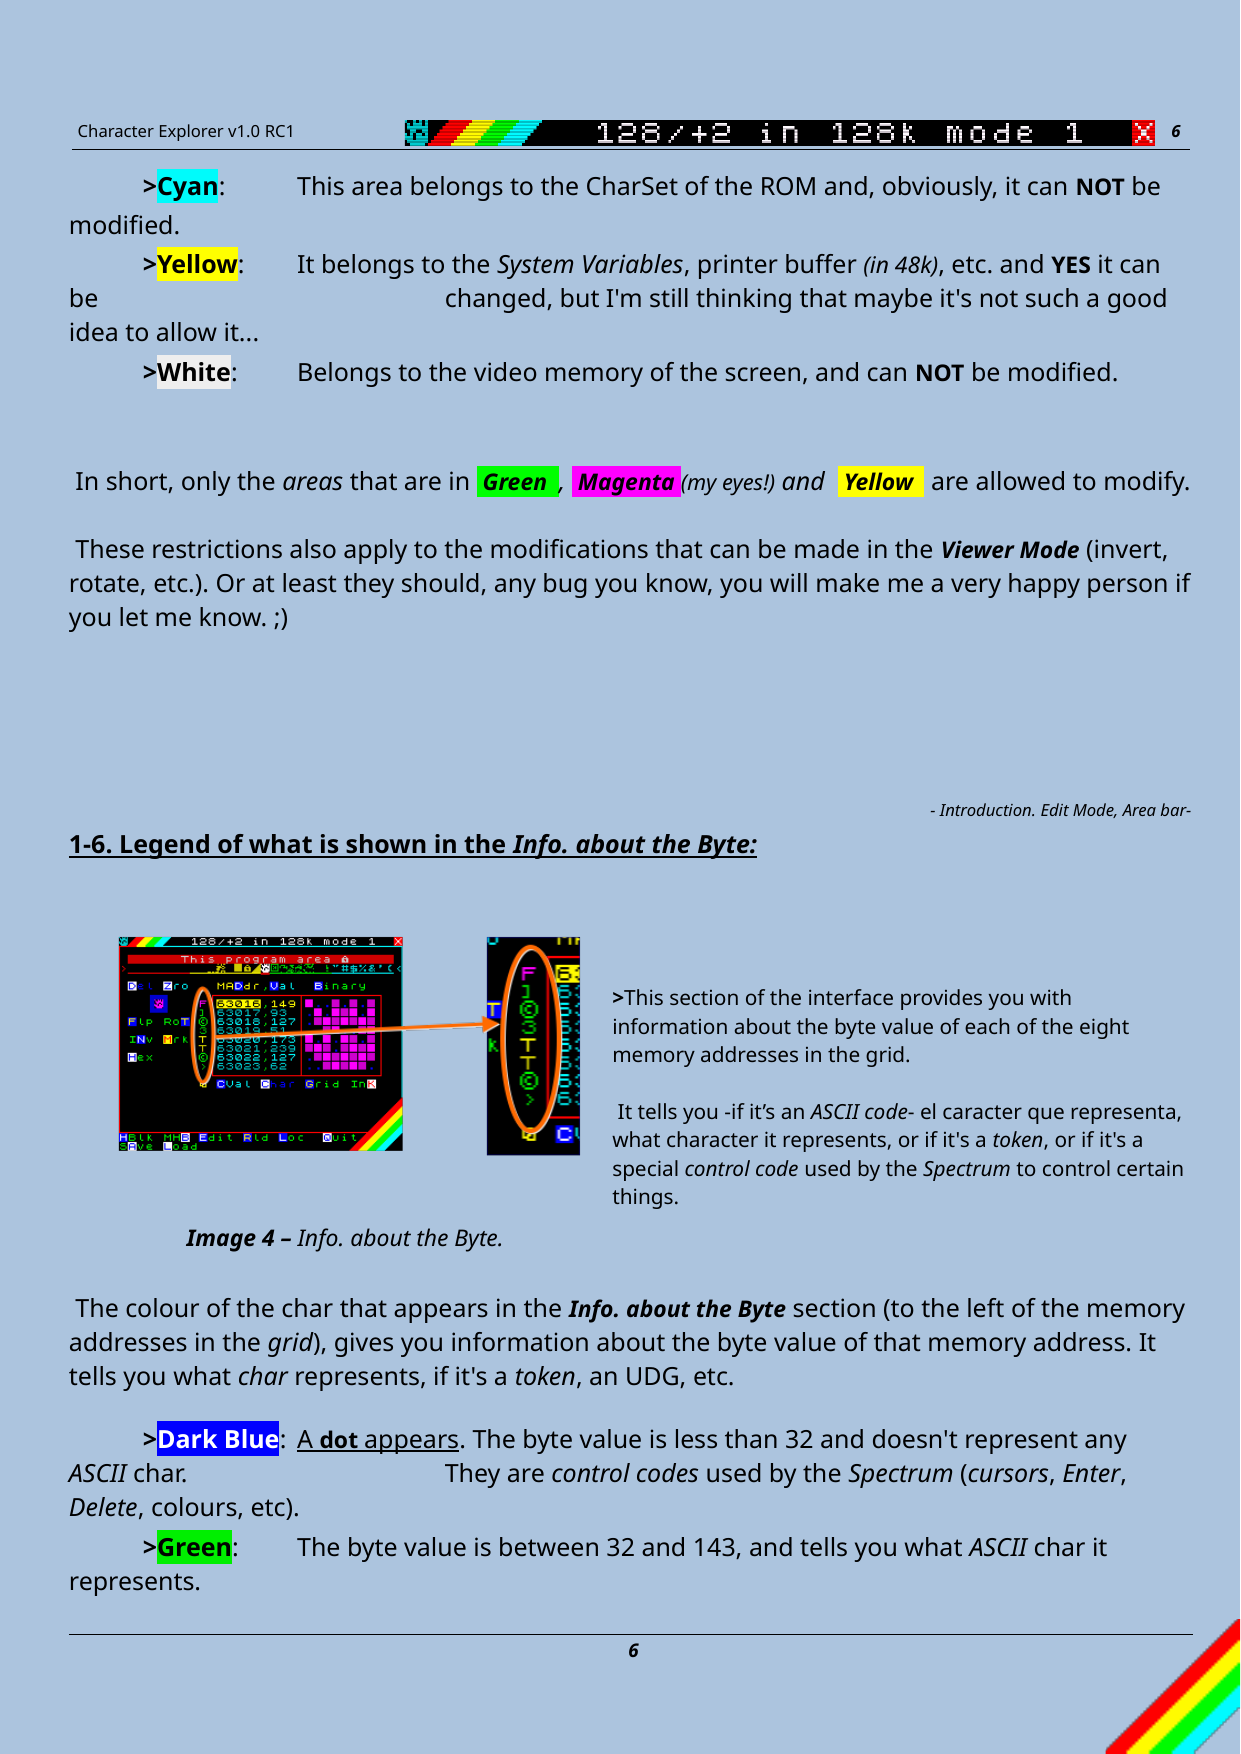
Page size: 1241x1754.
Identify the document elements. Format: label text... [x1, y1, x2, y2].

table_cell Image 4 – Info. about the Byte. [86, 1217, 606, 1262]
text >Yellow: It belongs to the System Variables, printer buffer (in 48k), etc. and YES it can be changed, but I'm still thinking that maybe it's not such a good idea to allow it... [69, 247, 1193, 349]
text >White: Belongs to the video memory of the screen, and can NOT be modified. [69, 355, 1193, 389]
picture [404, 120, 1155, 146]
table_header >This section of the interface provides you with information about the byte value of each of the eight memory addresses in the grid. It tells you -if it’s an ASCII code- el caracter que representa, what character it represents, or if it's a token, or if it's a special control code used by the Spectrum to control certain things. [606, 895, 1193, 1217]
text The colour of the char that appears in the Info. about the Byte section (to the left of the memory addresses in the grid), gives you information about the byte value of that memory address. It tells you what char represents, if it's a token, an UDG, etc. [69, 1291, 1193, 1393]
text 1-6. Legend of what is shown in the Info. about the Byte: [69, 827, 1193, 861]
text >Dark Blue: A dot appears. The byte value is less than 32 and doesn't represent any ASCII char. They are control codes used by the Spectrum (cursors, Enter, Delete, colours, etc). [69, 1421, 1193, 1524]
text These restrictions also apply to the modifications that can be made in the Viewer Mode (invert, rotate, etc.). Or at least they should, any bug you know, you will make me a very happy person if you let me know. ;) [69, 531, 1193, 633]
text >Cyan: This area belongs to the CharSet of the ROM and, obviously, it can NOT be modified. [69, 169, 1193, 242]
text - Introduction. Edit Mode, Area bar- [69, 798, 1193, 821]
table_header [86, 895, 606, 1217]
table_header [69, 895, 86, 1217]
text In short, only the areas that are in Green , Magenta (my eyes!) and Yellow are allowed to modify. [69, 463, 1193, 497]
table_cell [69, 1217, 86, 1262]
picture [99, 917, 610, 1171]
text >Green: The byte value is between 32 and 143, and tells you what ASCII char it represents. [69, 1529, 1193, 1598]
picture [1105, 1619, 1241, 1754]
table_cell [606, 1217, 1193, 1262]
